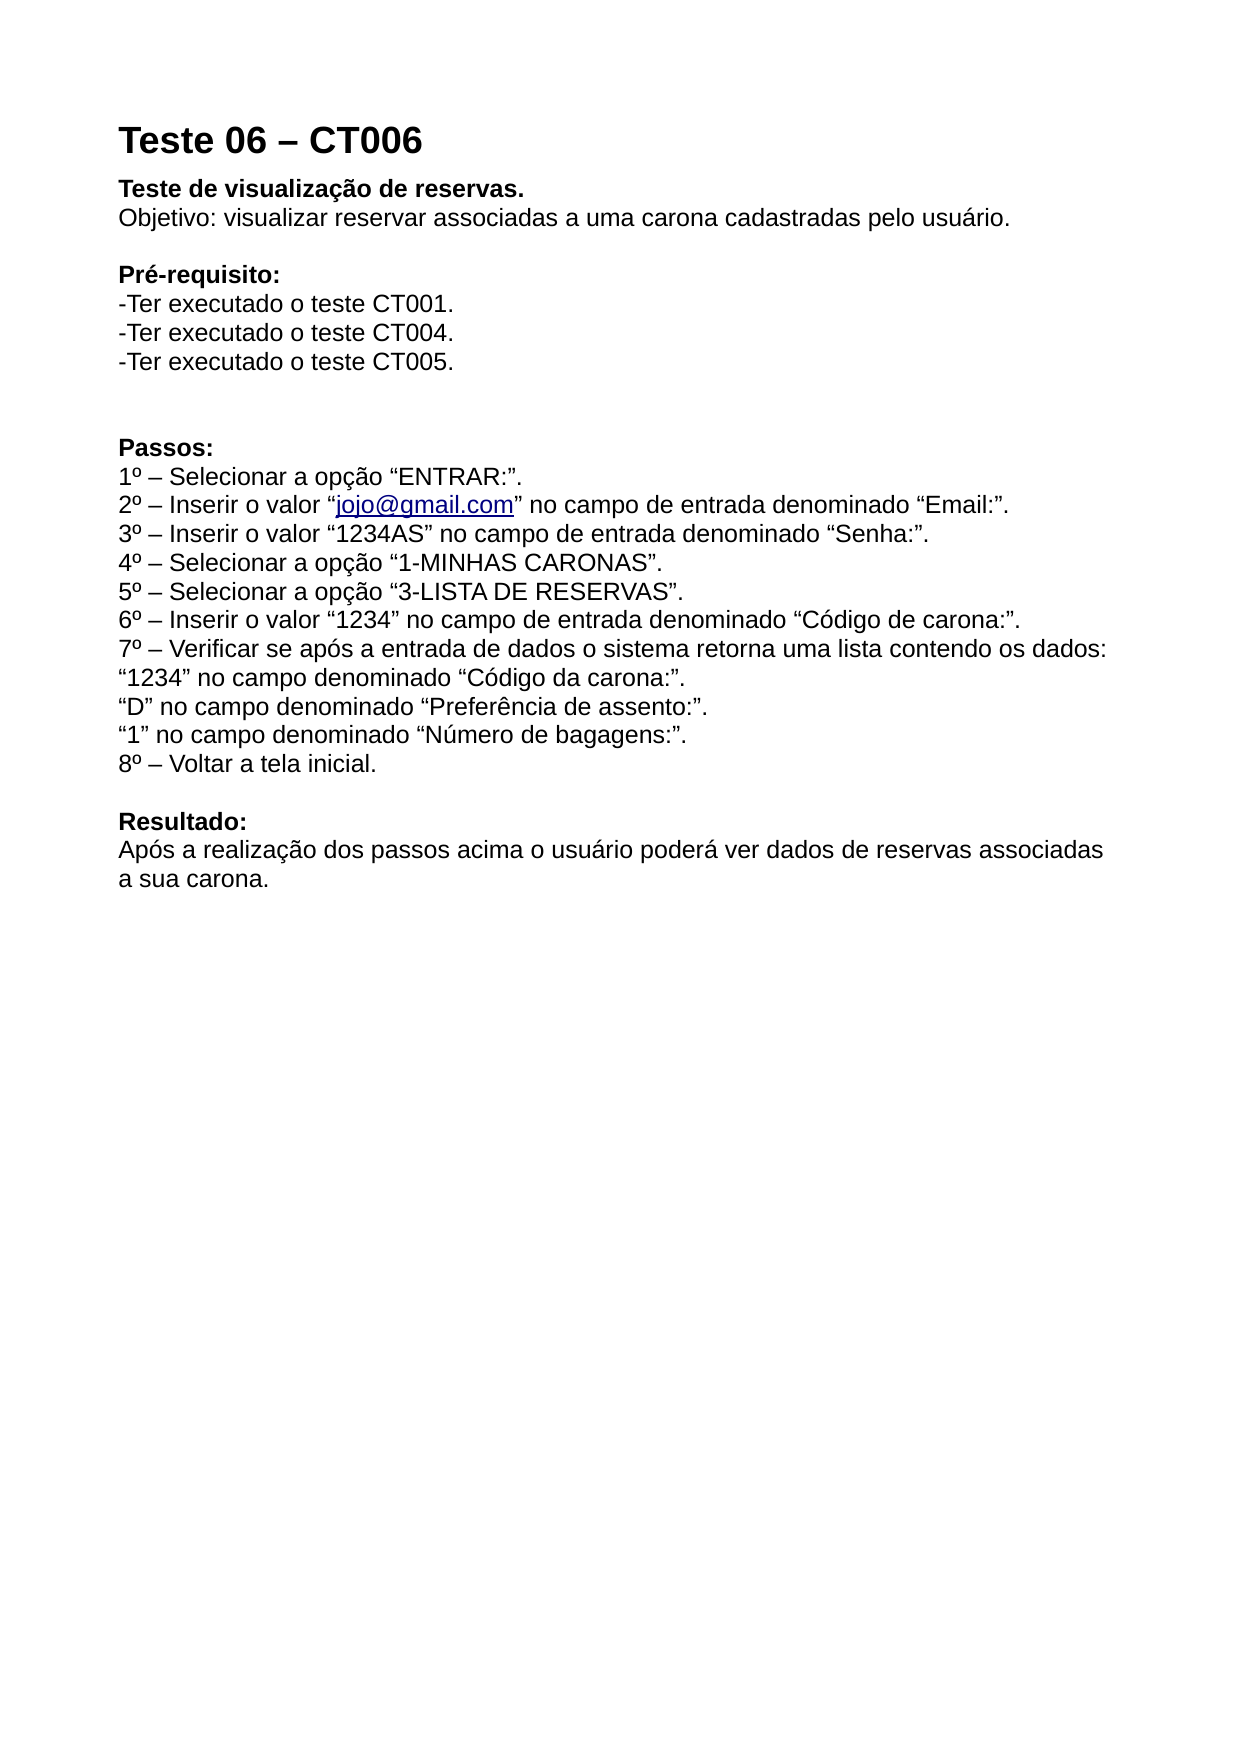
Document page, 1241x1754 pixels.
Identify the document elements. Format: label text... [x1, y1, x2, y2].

text 3º – Inserir o valor “1234AS” no campo de entrada denominado “Senha:”. [118, 519, 1122, 548]
text Teste de visualização de reservas. [118, 174, 1122, 203]
text -Ter executado o teste CT004. [118, 318, 1122, 347]
text 4º – Selecionar a opção “1-MINHAS CARONAS”. [118, 548, 1122, 577]
text Resultado: [118, 807, 1122, 836]
text Objetivo: visualizar reservar associadas a uma carona cadastradas pelo usuário. [118, 203, 1122, 232]
text Pré-requisito: [118, 261, 1122, 289]
text 7º – Verificar se após a entrada de dados o sistema retorna uma lista contendo os dados: [118, 634, 1122, 663]
text 6º – Inserir o valor “1234” no campo de entrada denominado “Código de carona:”. [118, 606, 1122, 634]
text -Ter executado o teste CT001. [118, 289, 1122, 318]
text “D” no campo denominado “Preferência de assento:”. [118, 692, 1122, 721]
text 8º – Voltar a tela inicial. [118, 749, 1122, 778]
text 5º – Selecionar a opção “3-LISTA DE RESERVAS”. [118, 577, 1122, 606]
text “1” no campo denominado “Número de bagagens:”. [118, 721, 1122, 749]
text -Ter executado o teste CT005. [118, 347, 1122, 376]
text Passos: [118, 433, 1122, 462]
text 2º – Inserir o valor “jojo@gmail.com” no campo de entrada denominado “Email:”. [118, 491, 1122, 519]
text 1º – Selecionar a opção “ENTRAR:”. [118, 462, 1122, 491]
text “1234” no campo denominado “Código da carona:”. [118, 663, 1122, 692]
subtitle Teste 06 – CT006 [118, 118, 1122, 162]
text Após a realização dos passos acima o usuário poderá ver dados de reservas associadas a sua carona. [118, 836, 1122, 893]
